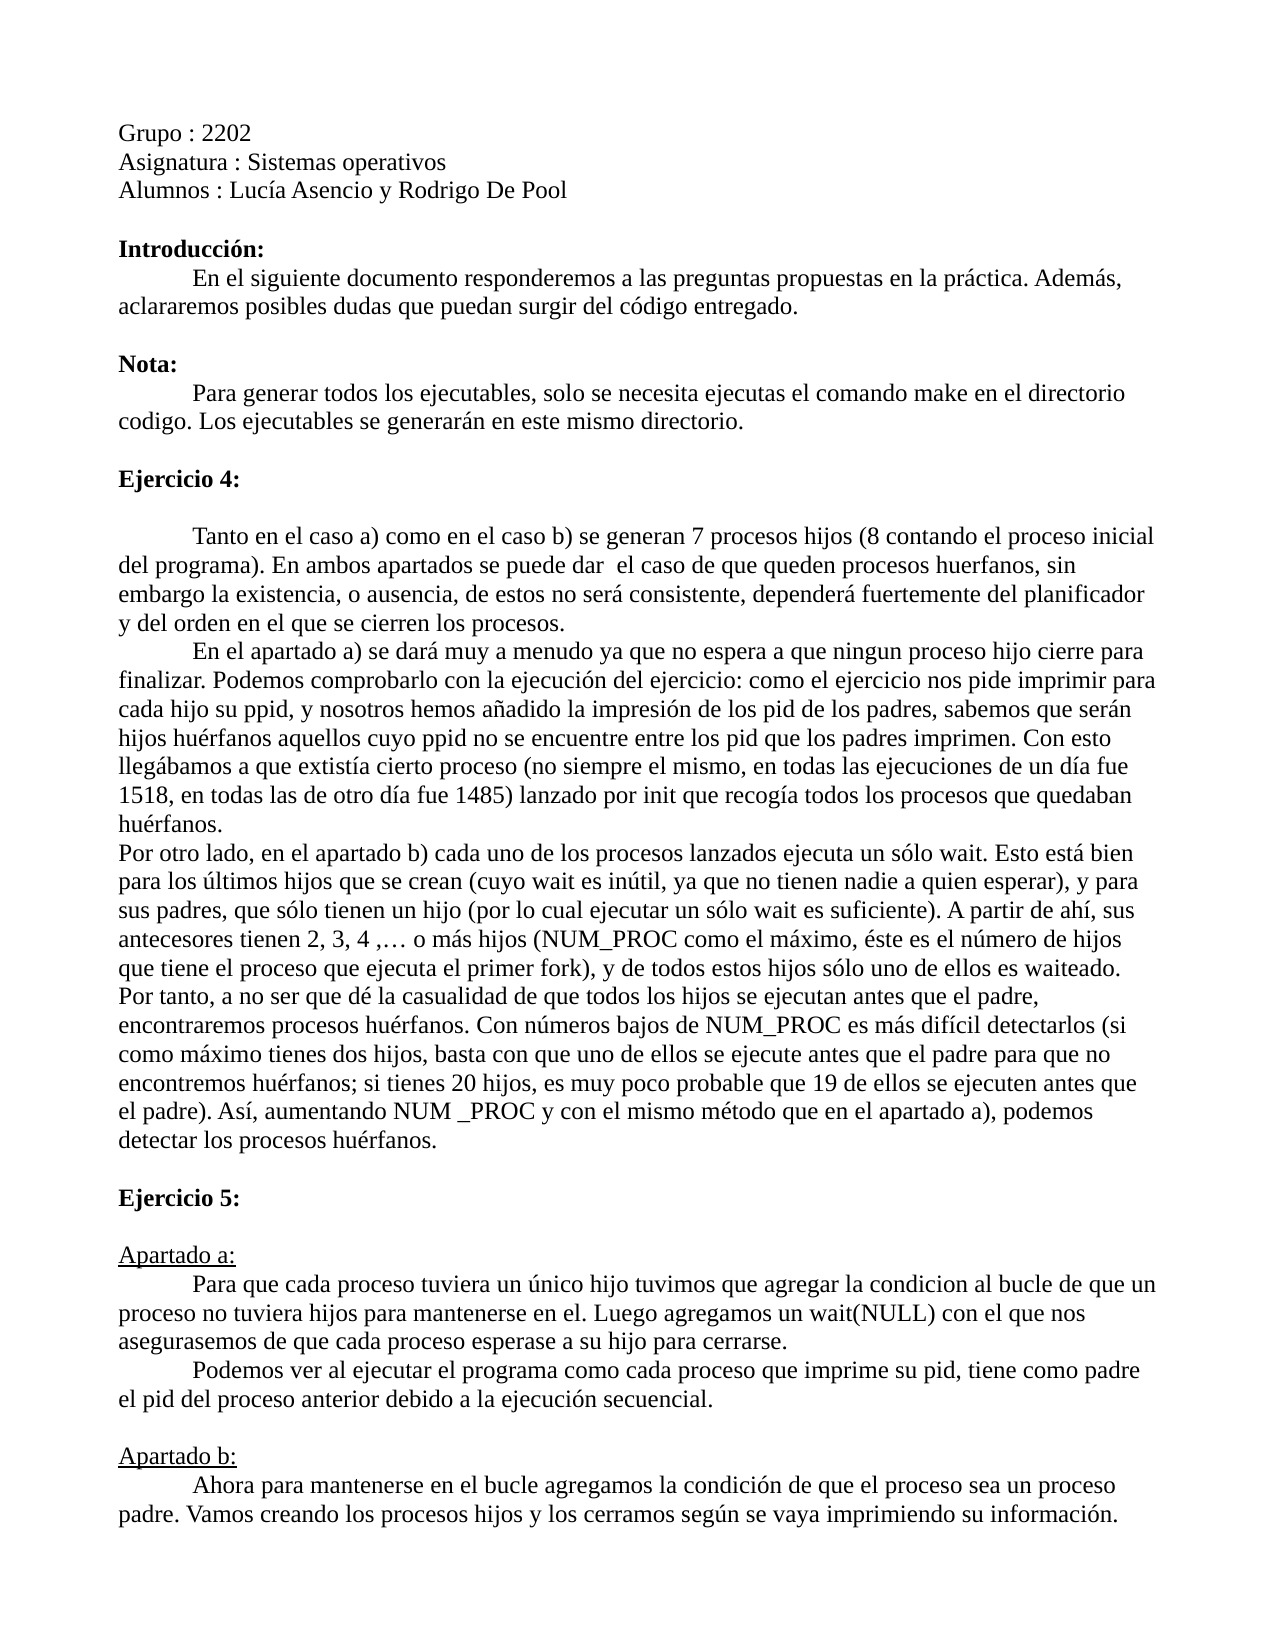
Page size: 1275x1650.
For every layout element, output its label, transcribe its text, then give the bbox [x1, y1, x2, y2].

text Ahora para mantenerse en el bucle agregamos la condición de que el proceso sea un proceso padre. Vamos creando los procesos hijos y los cerramos según se vaya imprimiendo su información. [118, 1470, 1157, 1528]
text Apartado a: [118, 1240, 1157, 1269]
text Tanto en el caso a) como en el caso b) se generan 7 procesos hijos (8 contando el proceso inicial del programa). En ambos apartados se puede dar el caso de que queden procesos huerfanos, sin embargo la existencia, o ausencia, de estos no será consistente, dependerá fuertemente del planificador y del orden en el que se cierren los procesos. [118, 521, 1157, 636]
text Apartado b: [118, 1441, 1157, 1470]
text Ejercicio 4: [118, 464, 1157, 493]
text Podemos ver al ejecutar el programa como cada proceso que imprime su pid, tiene como padre el pid del proceso anterior debido a la ejecución secuencial. [118, 1355, 1157, 1413]
text En el apartado a) se dará muy a menudo ya que no espera a que ningun proceso hijo cierre para finalizar. Podemos comprobarlo con la ejecución del ejercicio: como el ejercicio nos pide imprimir para cada hijo su ppid, y nosotros hemos añadido la impresión de los pid de los padres, sabemos que serán hijos huérfanos aquellos cuyo ppid no se encuentre entre los pid que los padres imprimen. Con esto llegábamos a que extistía cierto proceso (no siempre el mismo, en todas las ejecuciones de un día fue 1518, en todas las de otro día fue 1485) lanzado por init que recogía todos los procesos que quedaban huérfanos. [118, 636, 1157, 838]
text En el siguiente documento responderemos a las preguntas propuestas en la práctica. Además, aclararemos posibles dudas que puedan surgir del código entregado. [118, 263, 1157, 320]
text Nota: [118, 349, 1157, 378]
text Para que cada proceso tuviera un único hijo tuvimos que agregar la condicion al bucle de que un proceso no tuviera hijos para mantenerse en el. Luego agregamos un wait(NULL) con el que nos asegurasemos de que cada proceso esperase a su hijo para cerrarse. [118, 1269, 1157, 1355]
text Por otro lado, en el apartado b) cada uno de los procesos lanzados ejecuta un sólo wait. Esto está bien para los últimos hijos que se crean (cuyo wait es inútil, ya que no tienen nadie a quien esperar), y para sus padres, que sólo tienen un hijo (por lo cual ejecutar un sólo wait es suficiente). A partir de ahí, sus antecesores tienen 2, 3, 4 ,… o más hijos (NUM_PROC como el máximo, éste es el número de hijos que tiene el proceso que ejecuta el primer fork), y de todos estos hijos sólo uno de ellos es waiteado. Por tanto, a no ser que dé la casualidad de que todos los hijos se ejecutan antes que el padre, encontraremos procesos huérfanos. Con números bajos de NUM_PROC es más difícil detectarlos (si como máximo tienes dos hijos, basta con que uno de ellos se ejecute antes que el padre para que no encontremos huérfanos; si tienes 20 hijos, es muy poco probable que 19 de ellos se ejecuten antes que el padre). Así, aumentando NUM _PROC y con el mismo método que en el apartado a), podemos detectar los procesos huérfanos. [118, 838, 1157, 1154]
text Ejercicio 5: [118, 1183, 1157, 1211]
text Introducción: [118, 234, 1157, 263]
text Para generar todos los ejecutables, solo se necesita ejecutas el comando make en el directorio codigo. Los ejecutables se generarán en este mismo directorio. [118, 378, 1157, 435]
